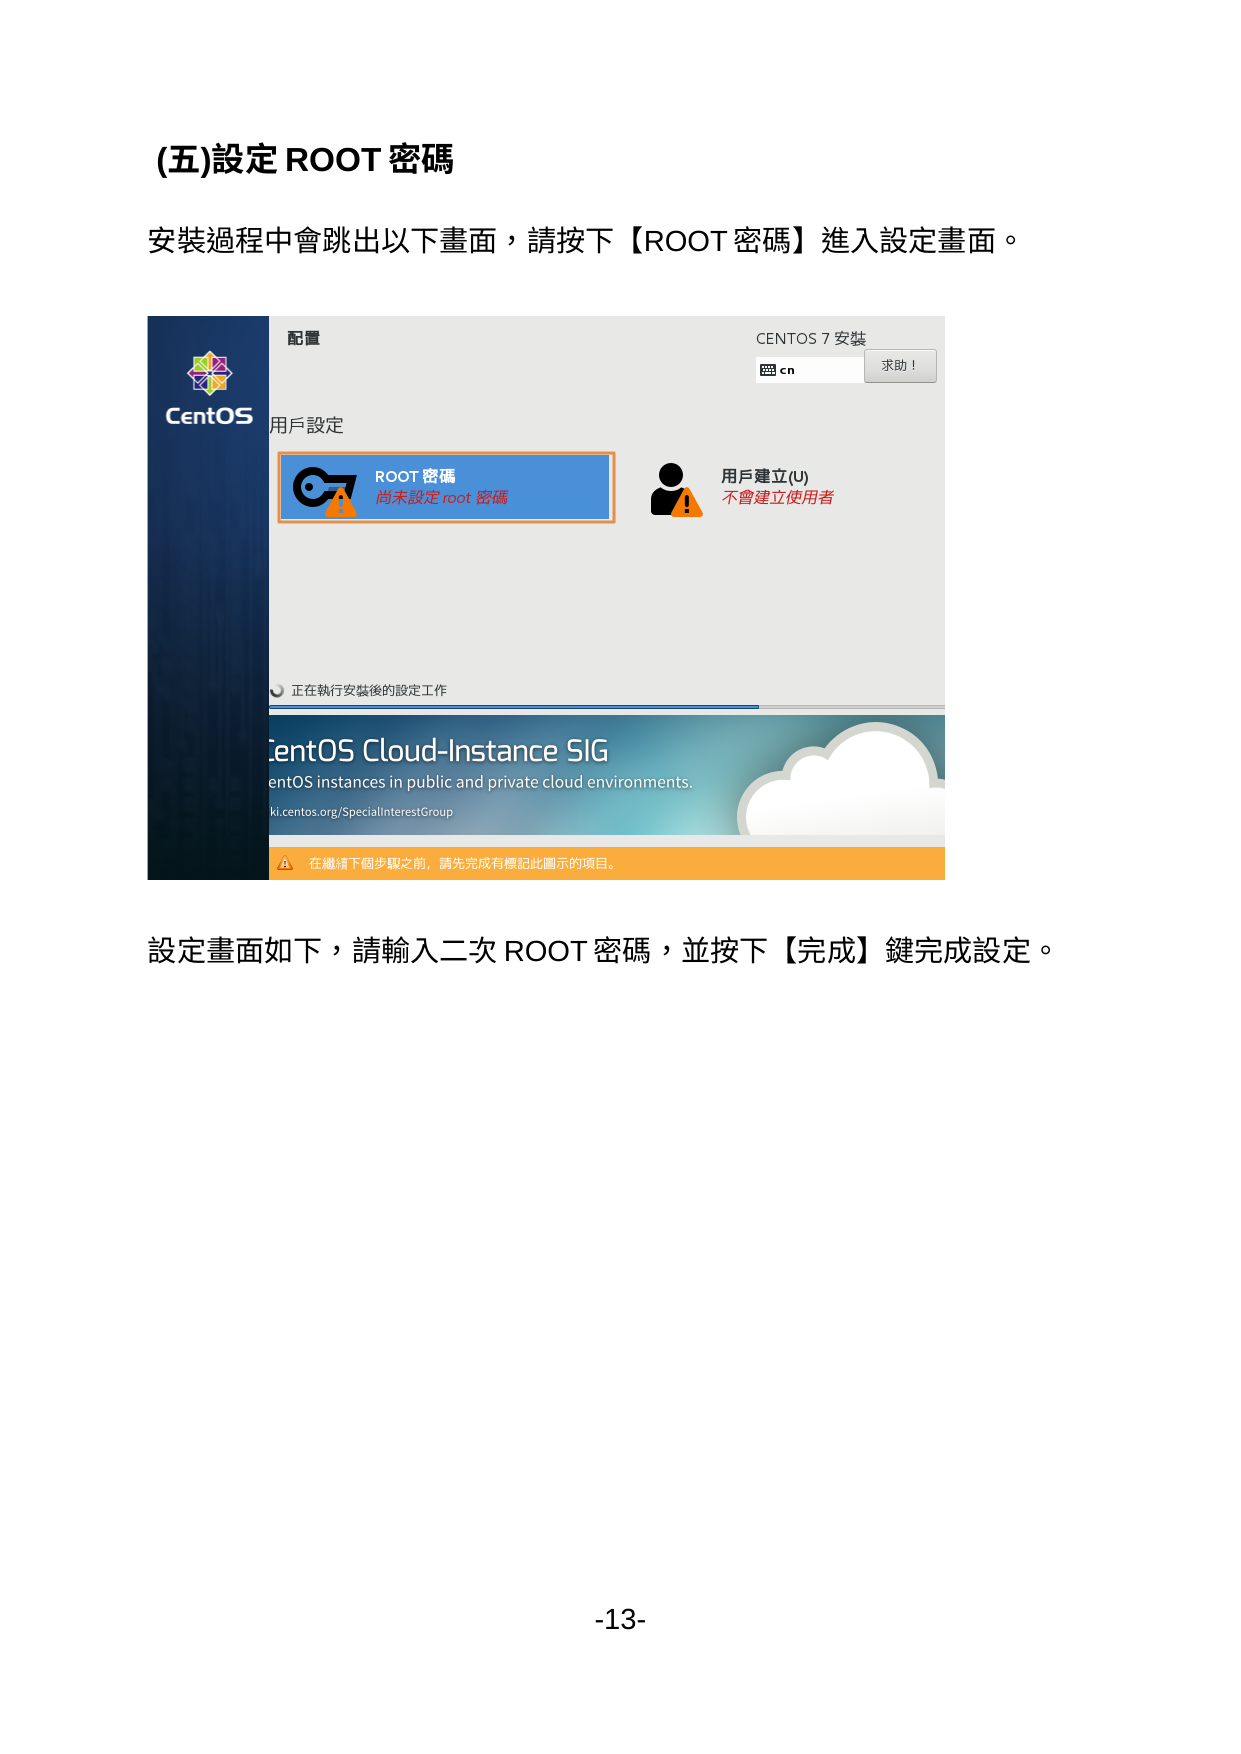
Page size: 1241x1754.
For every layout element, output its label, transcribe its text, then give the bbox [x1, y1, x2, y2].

picture [147, 316, 945, 880]
text 安裝過程中會跳出以下畫面，請按下【ROOT密碼】進入設定畫面。 [148, 217, 1122, 260]
subtitle 設定ROOT密碼 [118, 133, 1122, 181]
text 設定畫面如下，請輸入二次ROOT密碼，並按下【完成】鍵完成設定。 [148, 928, 1122, 970]
